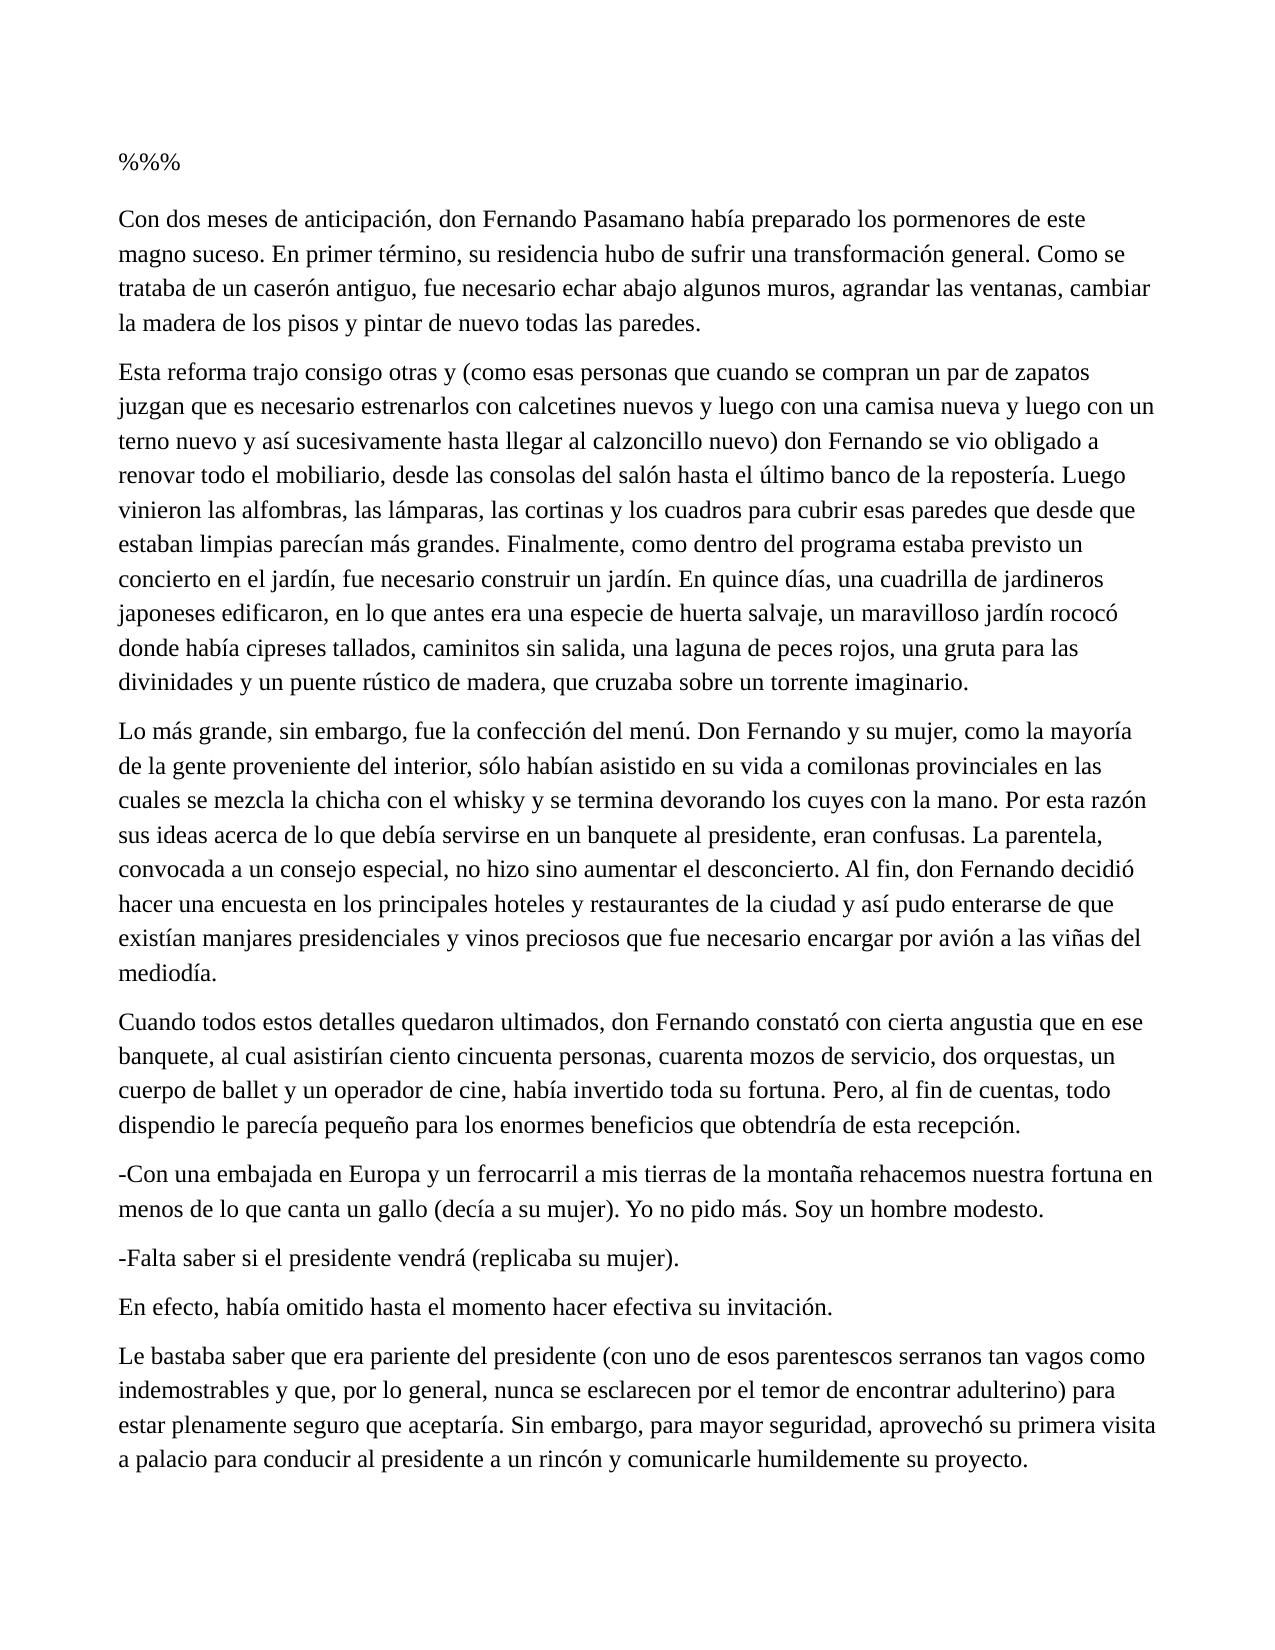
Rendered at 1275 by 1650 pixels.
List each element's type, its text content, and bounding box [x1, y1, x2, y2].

text Le bastaba saber que era pariente del presidente (con uno de esos parentescos serranos tan vagos como indemostrables y que, por lo general, nunca se esclarecen por el temor de encontrar adulterino) para estar plenamente seguro que aceptaría. Sin embargo, para mayor seguridad, aprovechó su primera visita a palacio para conducir al presidente a un rincón y comunicarle humildemente su proyecto. [118, 1341, 1157, 1473]
text Con dos meses de anticipación, don Fernando Pasamano había preparado los pormenores de este magno suceso. En primer término, su residencia hubo de sufrir una transformación general. Como se trataba de un caserón antiguo, fue necesario echar abajo algunos muros, agrandar las ventanas, cambiar la madera de los pisos y pintar de nuevo todas las paredes. [118, 204, 1157, 337]
text Esta reforma trajo consigo otras y (como esas personas que cuando se compran un par de zapatos juzgan que es necesario estrenarlos con calcetines nuevos y luego con una camisa nueva y luego con un terno nuevo y así sucesivamente hasta llegar al calzoncillo nuevo) don Fernando se vio obligado a renovar todo el mobiliario, desde las consolas del salón hasta el último banco de la repostería. Luego vinieron las alfombras, las lámparas, las cortinas y los cuadros para cubrir esas paredes que desde que estaban limpias parecían más grandes. Finalmente, como dentro del programa estaba previsto un concierto en el jardín, fue necesario construir un jardín. En quince días, una cuadrilla de jardineros japoneses edificaron, en lo que antes era una especie de huerta salvaje, un maravilloso jardín rococó donde había cipreses tallados, caminitos sin salida, una laguna de peces rojos, una gruta para las divinidades y un puente rústico de madera, que cruzaba sobre un torrente imaginario. [118, 357, 1157, 696]
text Cuando todos estos detalles quedaron ultimados, don Fernando constató con cierta angustia que en ese banquete, al cual asistirían ciento cincuenta personas, cuarenta mozos de servicio, dos orquestas, un cuerpo de ballet y un operador de cine, había invertido toda su fortuna. Pero, al fin de cuentas, todo dispendio le parecía pequeño para los enormes beneficios que obtendría de esta recepción. [118, 1007, 1157, 1139]
text %%% [118, 147, 1157, 176]
text -Con una embajada en Europa y un ferrocarril a mis tierras de la montaña rehacemos nuestra fortuna en menos de lo que canta un gallo (decía a su mujer). Yo no pido más. Soy un hombre modesto. [118, 1159, 1157, 1222]
text En efecto, había omitido hasta el momento hacer efectiva su invitación. [118, 1292, 1157, 1321]
text -Falta saber si el presidente vendrá (replicaba su mujer). [118, 1243, 1157, 1271]
text Lo más grande, sin embargo, fue la confección del menú. Don Fernando y su mujer, como la mayoría de la gente proveniente del interior, sólo habían asistido en su vida a comilonas provinciales en las cuales se mezcla la chicha con el whisky y se termina devorando los cuyes con la mano. Por esta razón sus ideas acerca de lo que debía servirse en un banquete al presidente, eran confusas. La parentela, convocada a un consejo especial, no hizo sino aumentar el desconcierto. Al fin, don Fernando decidió hacer una encuesta en los principales hoteles y restaurantes de la ciudad y así pudo enterarse de que existían manjares presidenciales y vinos preciosos que fue necesario encargar por avión a las viñas del mediodía. [118, 716, 1157, 986]
